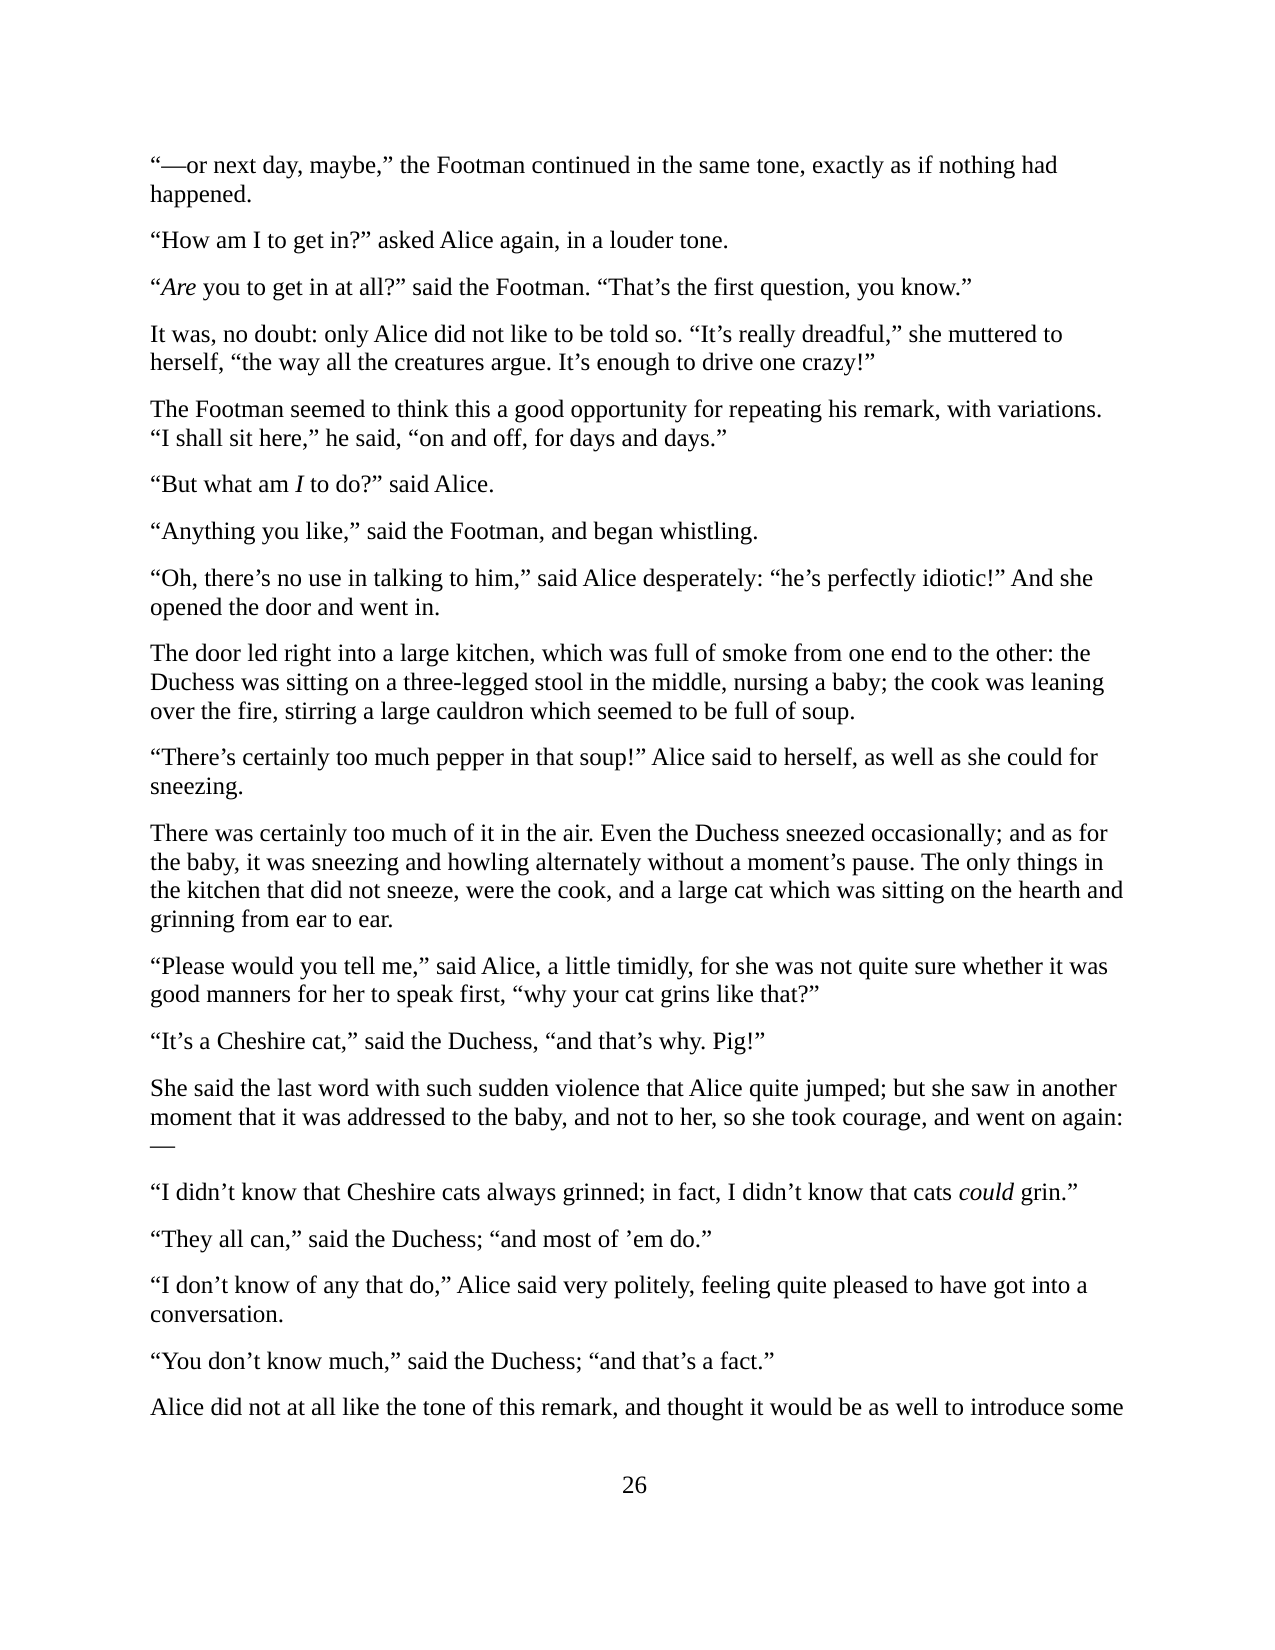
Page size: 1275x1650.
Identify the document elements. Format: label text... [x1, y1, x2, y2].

text She said the last word with such sudden violence that Alice quite jumped; but she saw in another moment that it was addressed to the baby, and not to her, so she took courage, and went on again:— [150, 1073, 1125, 1159]
text “Oh, there’s no use in talking to him,” said Alice desperately: “he’s perfectly idiotic!” And she opened the door and went in. [150, 563, 1125, 620]
text “Anything you like,” said the Footman, and began whistling. [150, 516, 1125, 545]
text “There’s certainly too much pepper in that soup!” Alice said to herself, as well as she could for sneezing. [150, 742, 1125, 800]
text “But what am I to do?” said Alice. [150, 469, 1125, 498]
text “They all can,” said the Duchess; “and most of ’em do.” [150, 1224, 1125, 1252]
text The door led right into a large kitchen, which was full of smoke from one end to the other: the Duchess was sitting on a three-legged stool in the middle, nursing a baby; the cook was leaning over the fire, stirring a large cauldron which seemed to be full of soup. [150, 638, 1125, 724]
text “Are you to get in at all?” said the Footman. “That’s the first question, you know.” [150, 272, 1125, 301]
text “—or next day, maybe,” the Footman continued in the same tone, exactly as if nothing had happened. [150, 150, 1125, 207]
text “Please would you tell me,” said Alice, a little timidly, for she was not quite sure whether it was good manners for her to speak first, “why your cat grins like that?” [150, 951, 1125, 1008]
text “I didn’t know that Cheshire cats always grinned; in fact, I didn’t know that cats could grin.” [150, 1177, 1125, 1206]
text “You don’t know much,” said the Duchess; “and that’s a fact.” [150, 1346, 1125, 1374]
text “I don’t know of any that do,” Alice said very politely, feeling quite pleased to have got into a conversation. [150, 1270, 1125, 1328]
text The Footman seemed to think this a good opportunity for repeating his remark, with variations. “I shall sit here,” he said, “on and off, for days and days.” [150, 394, 1125, 452]
text There was certainly too much of it in the air. Even the Duchess sneezed occasionally; and as for the baby, it was sneezing and howling alternately without a moment’s pause. The only things in the kitchen that did not sneeze, were the cook, and a large cat which was sitting on the hearth and grinning from ear to ear. [150, 818, 1125, 933]
text Alice did not at all like the tone of this remark, and thought it would be as well to introduce some [150, 1392, 1125, 1421]
text “It’s a Cheshire cat,” said the Duchess, “and that’s why. Pig!” [150, 1026, 1125, 1055]
text It was, no doubt: only Alice did not like to be told so. “It’s really dreadful,” she muttered to herself, “the way all the creatures argue. It’s enough to drive one crazy!” [150, 319, 1125, 376]
text “How am I to get in?” asked Alice again, in a louder tone. [150, 225, 1125, 254]
